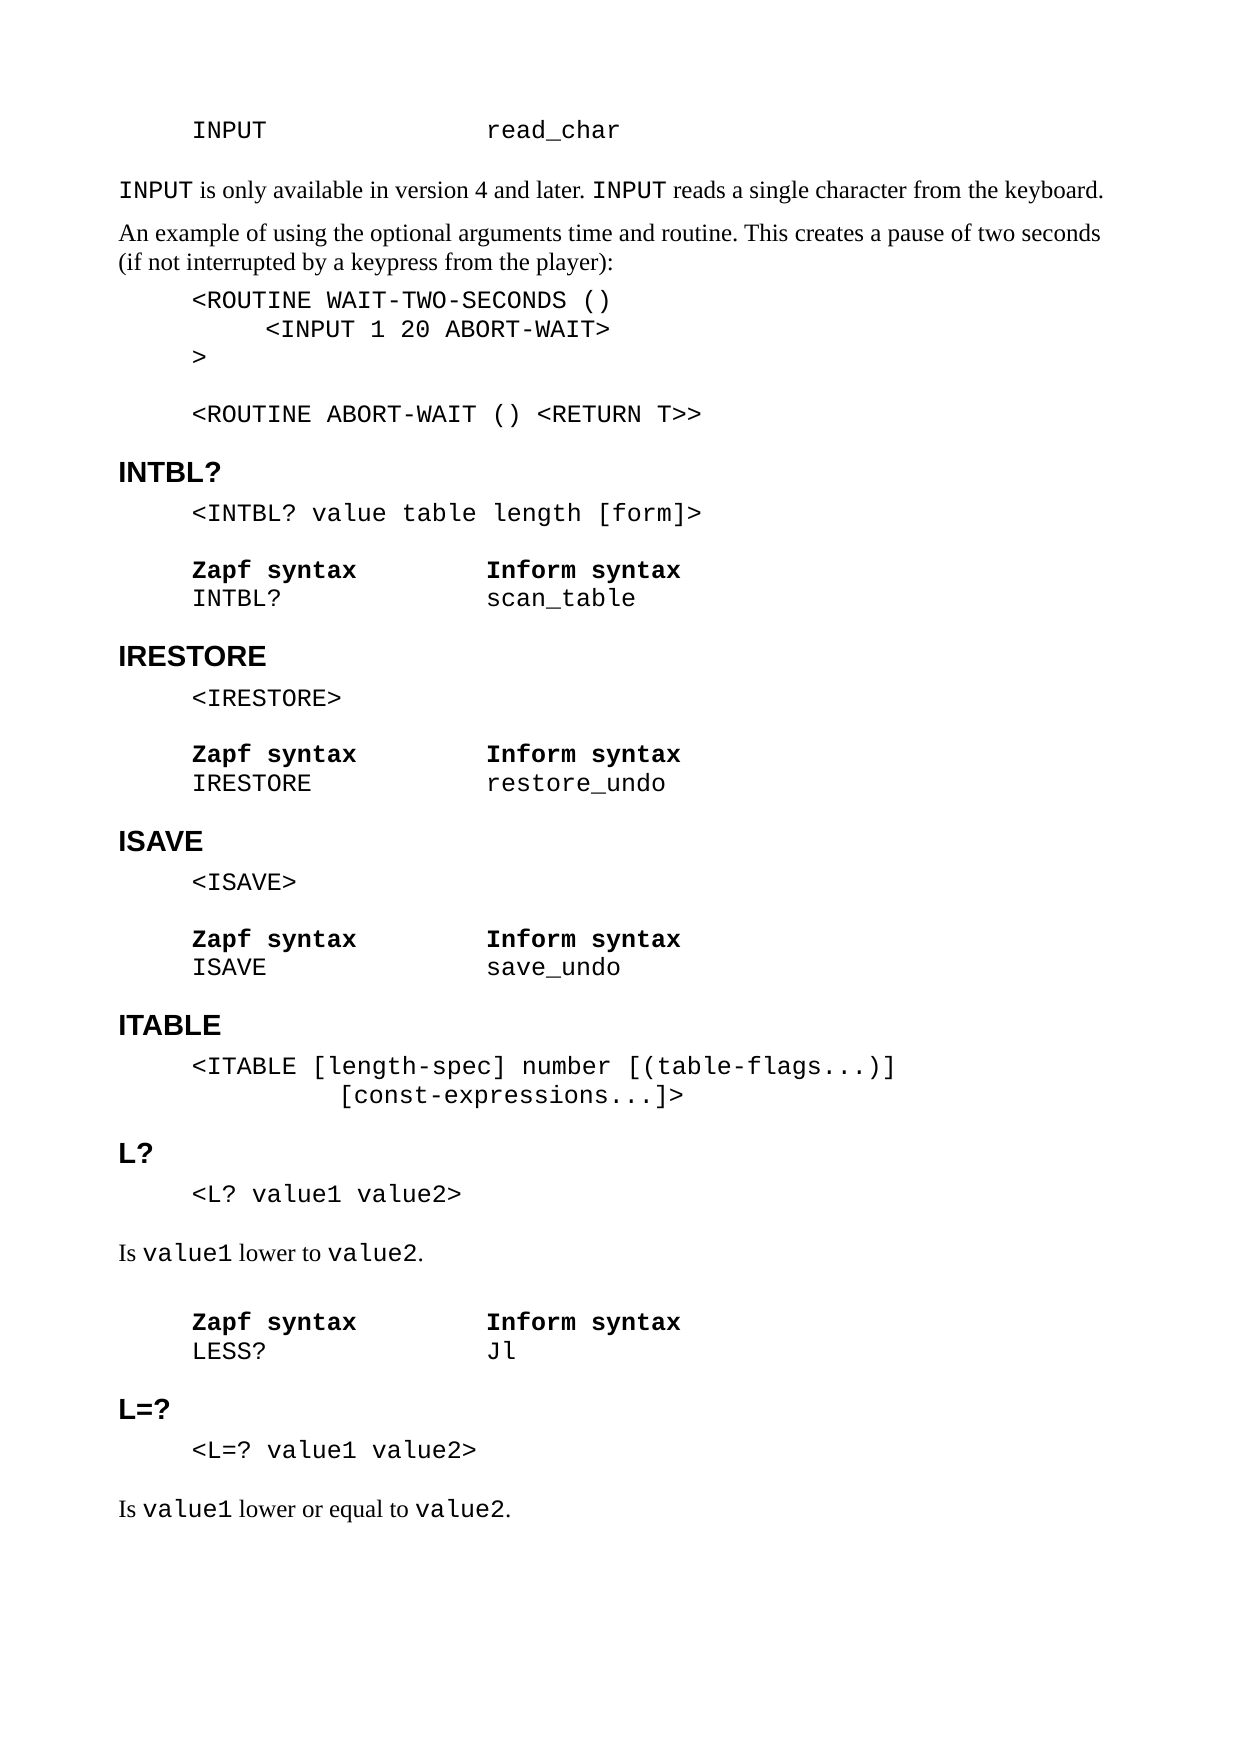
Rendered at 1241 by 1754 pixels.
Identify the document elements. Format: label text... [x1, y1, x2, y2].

subtitle ISAVE [118, 823, 1122, 857]
subtitle ITABLE [118, 1008, 1122, 1041]
text <L? value1 value2> [192, 1182, 1122, 1210]
text ISAVE save_undo [192, 954, 1122, 983]
text INTBL? scan_table [192, 586, 1122, 614]
text Is value1 lower or equal to value2. [118, 1494, 1122, 1525]
text Zapf syntax Inform syntax [192, 1310, 1122, 1338]
text <ISAVE> [192, 869, 1122, 898]
text LESS? Jl [192, 1338, 1122, 1367]
text IRESTORE restore_undo [192, 770, 1122, 798]
subtitle L? [118, 1136, 1122, 1169]
subtitle IRESTORE [118, 639, 1122, 673]
text An example of using the optional arguments time and routine. This creates a pause of two seconds (if not interrupted by a keypress from the player): [118, 218, 1122, 276]
text <ITABLE [length-spec] number [(table-flags...)] [192, 1054, 1122, 1082]
text Zapf syntax Inform syntax [192, 926, 1122, 954]
text INPUT is only available in version 4 and later. INPUT reads a single character from the keyboard. [118, 175, 1122, 206]
text <IRESTORE> [192, 685, 1122, 713]
subtitle L=? [118, 1392, 1122, 1425]
text <INTBL? value table length [form]> [192, 501, 1122, 529]
text Zapf syntax Inform syntax [192, 742, 1122, 770]
text [const-expressions...]> [192, 1082, 1122, 1111]
text <L=? value1 value2> [192, 1438, 1122, 1466]
text <ROUTINE WAIT-TWO-SECONDS () <INPUT 1 20 ABORT-WAIT> > <ROUTINE ABORT-WAIT () <RETURN T>> [118, 288, 1122, 430]
subtitle INTBL? [118, 455, 1122, 488]
text Is value1 lower to value2. [118, 1238, 1122, 1269]
text Zapf syntax Inform syntax [192, 557, 1122, 586]
text INPUT read_char [192, 118, 1122, 146]
